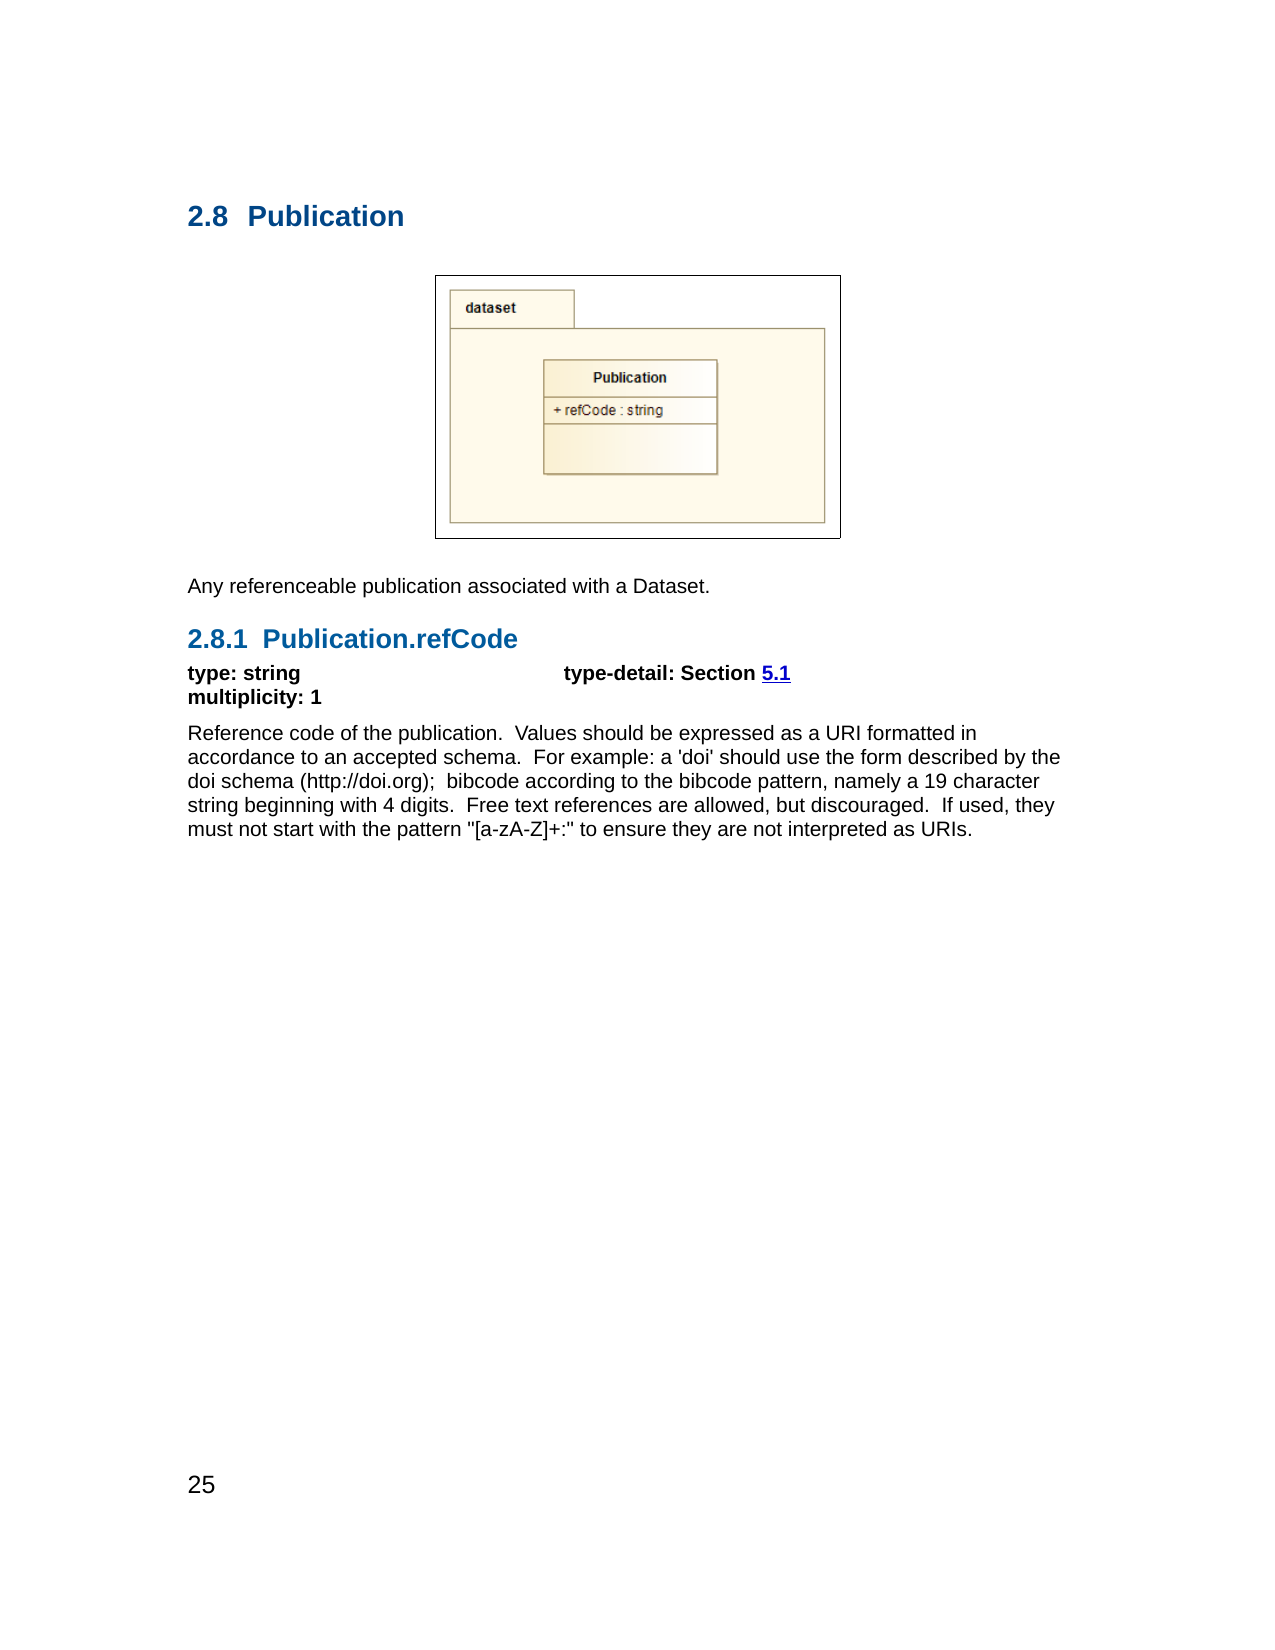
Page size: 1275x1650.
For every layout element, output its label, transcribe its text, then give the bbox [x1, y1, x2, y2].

subtitle Publication [187, 199, 1087, 232]
text Any referenceable publication associated with a Dataset. [187, 574, 1087, 598]
picture [438, 278, 837, 535]
text Reference code of the publication. Values should be expressed as a URI formatted in accordance to an accepted schema. For example: a 'doi' should use the form described by the doi schema (http://doi.org); bibcode according to the bibcode pattern, namely a 19 character string beginning with 4 digits. Free text references are allowed, but discouraged. If used, they must not start with the pattern "[a-zA-Z]+:" to ensure they are not interpreted as URIs. [187, 721, 1087, 841]
text type: string type-detail: Section 5.1 [187, 661, 1087, 684]
text multiplicity: 1 [187, 684, 1087, 708]
subtitle Publication.refCode [187, 623, 1087, 654]
